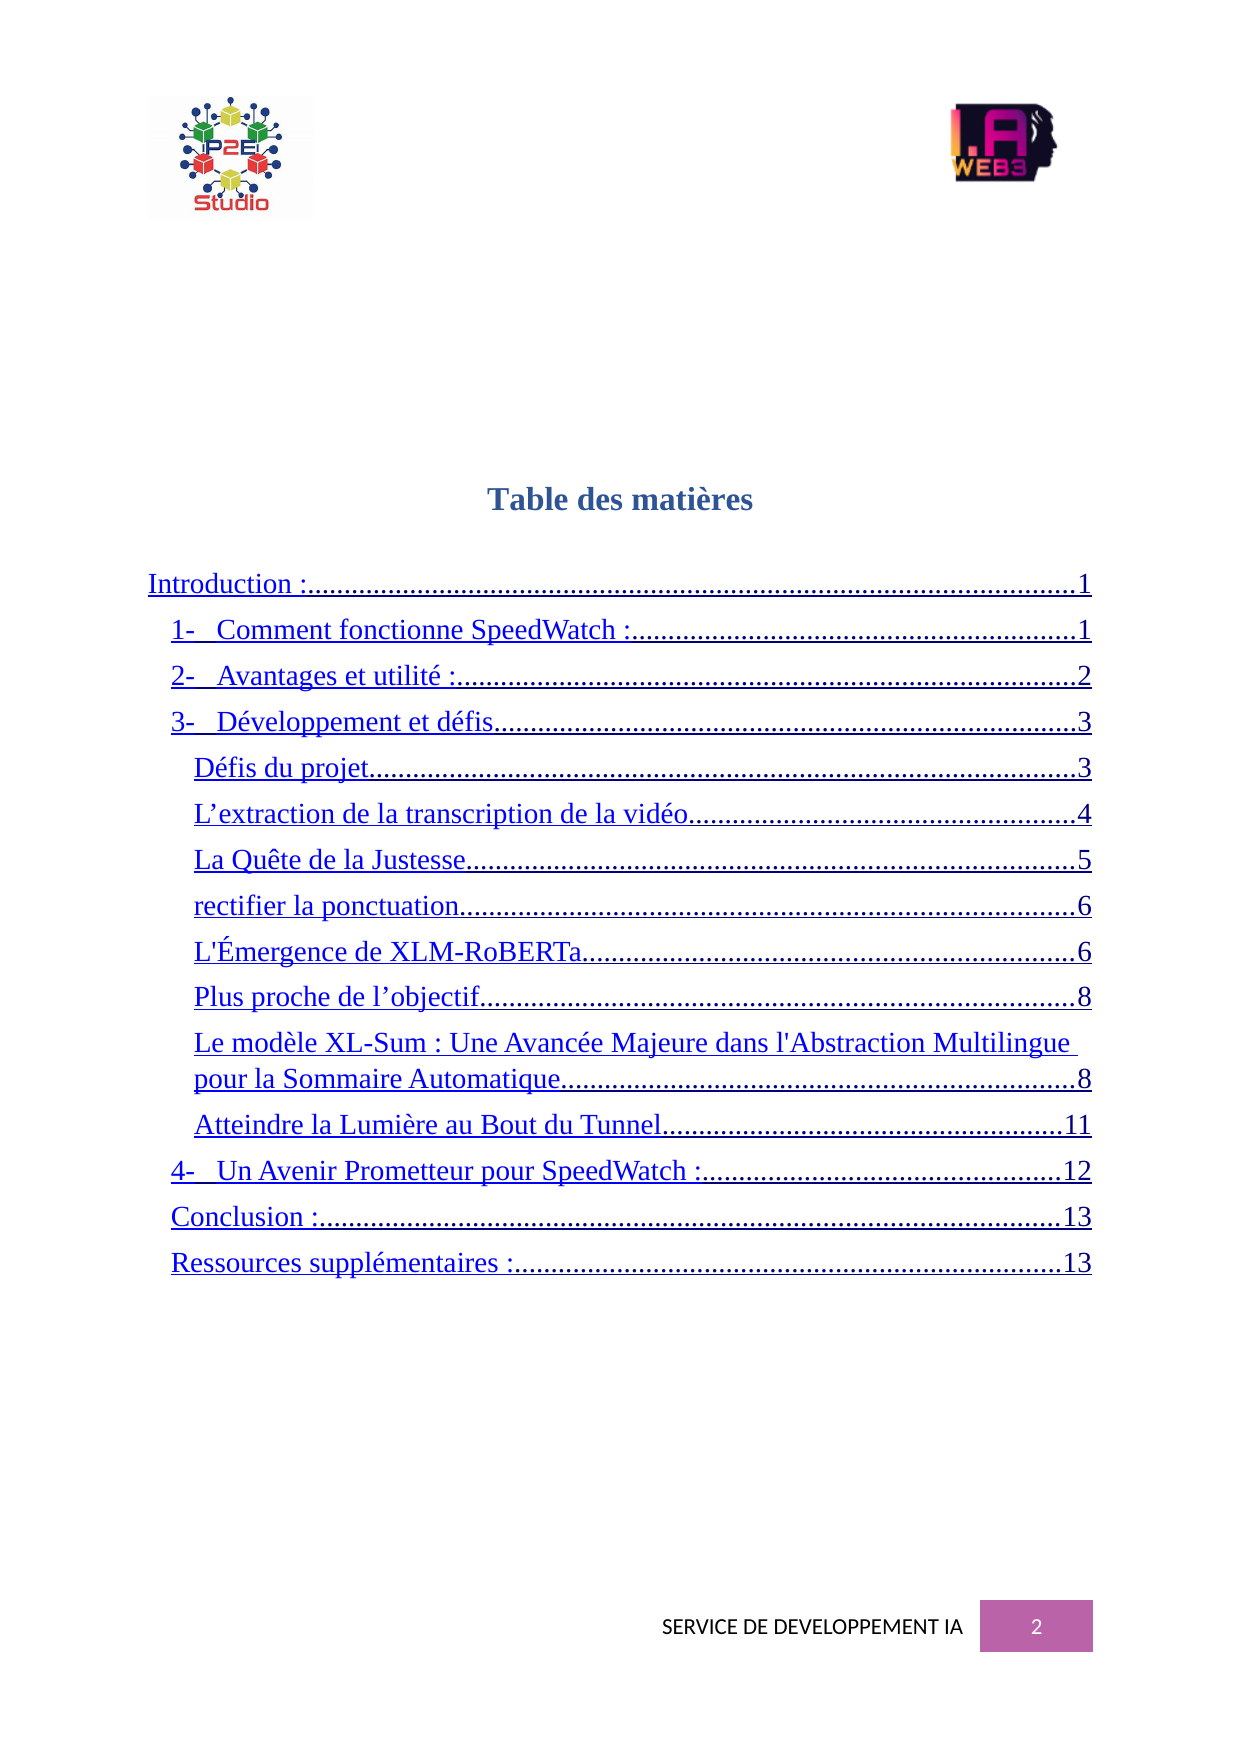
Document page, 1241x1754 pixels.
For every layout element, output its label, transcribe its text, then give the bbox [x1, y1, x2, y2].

text Le modèle XL-Sum : Une Avancée Majeure dans l'Abstraction Multilingue pour la Sommaire Automatique 8 [193, 1026, 1093, 1094]
text Ressources supplémentaires : 13 [171, 1245, 1093, 1278]
text 2- Avantages et utilité : 2 [171, 658, 1093, 692]
text Introduction : 1 [148, 566, 1093, 600]
text 3- Développement et défis 3 [171, 704, 1093, 737]
text Plus proche de l’objectif 8 [193, 979, 1093, 1013]
text Conclusion : 13 [171, 1199, 1093, 1232]
text Défis du projet 3 [193, 750, 1093, 783]
text L’extraction de la transcription de la vidéo 4 [193, 796, 1093, 829]
text L'Émergence de XLM-RoBERTa 6 [193, 934, 1093, 967]
text Atteindre la Lumière au Bout du Tunnel 11 [193, 1107, 1093, 1141]
text 4- Un Avenir Prometteur pour SpeedWatch : 12 [171, 1153, 1093, 1186]
text 1- Comment fonctionne SpeedWatch : 1 [171, 612, 1093, 646]
text Table des matières [148, 479, 1093, 517]
text La Quête de la Justesse 5 [193, 842, 1093, 875]
text rectifier la ponctuation 6 [193, 888, 1093, 921]
